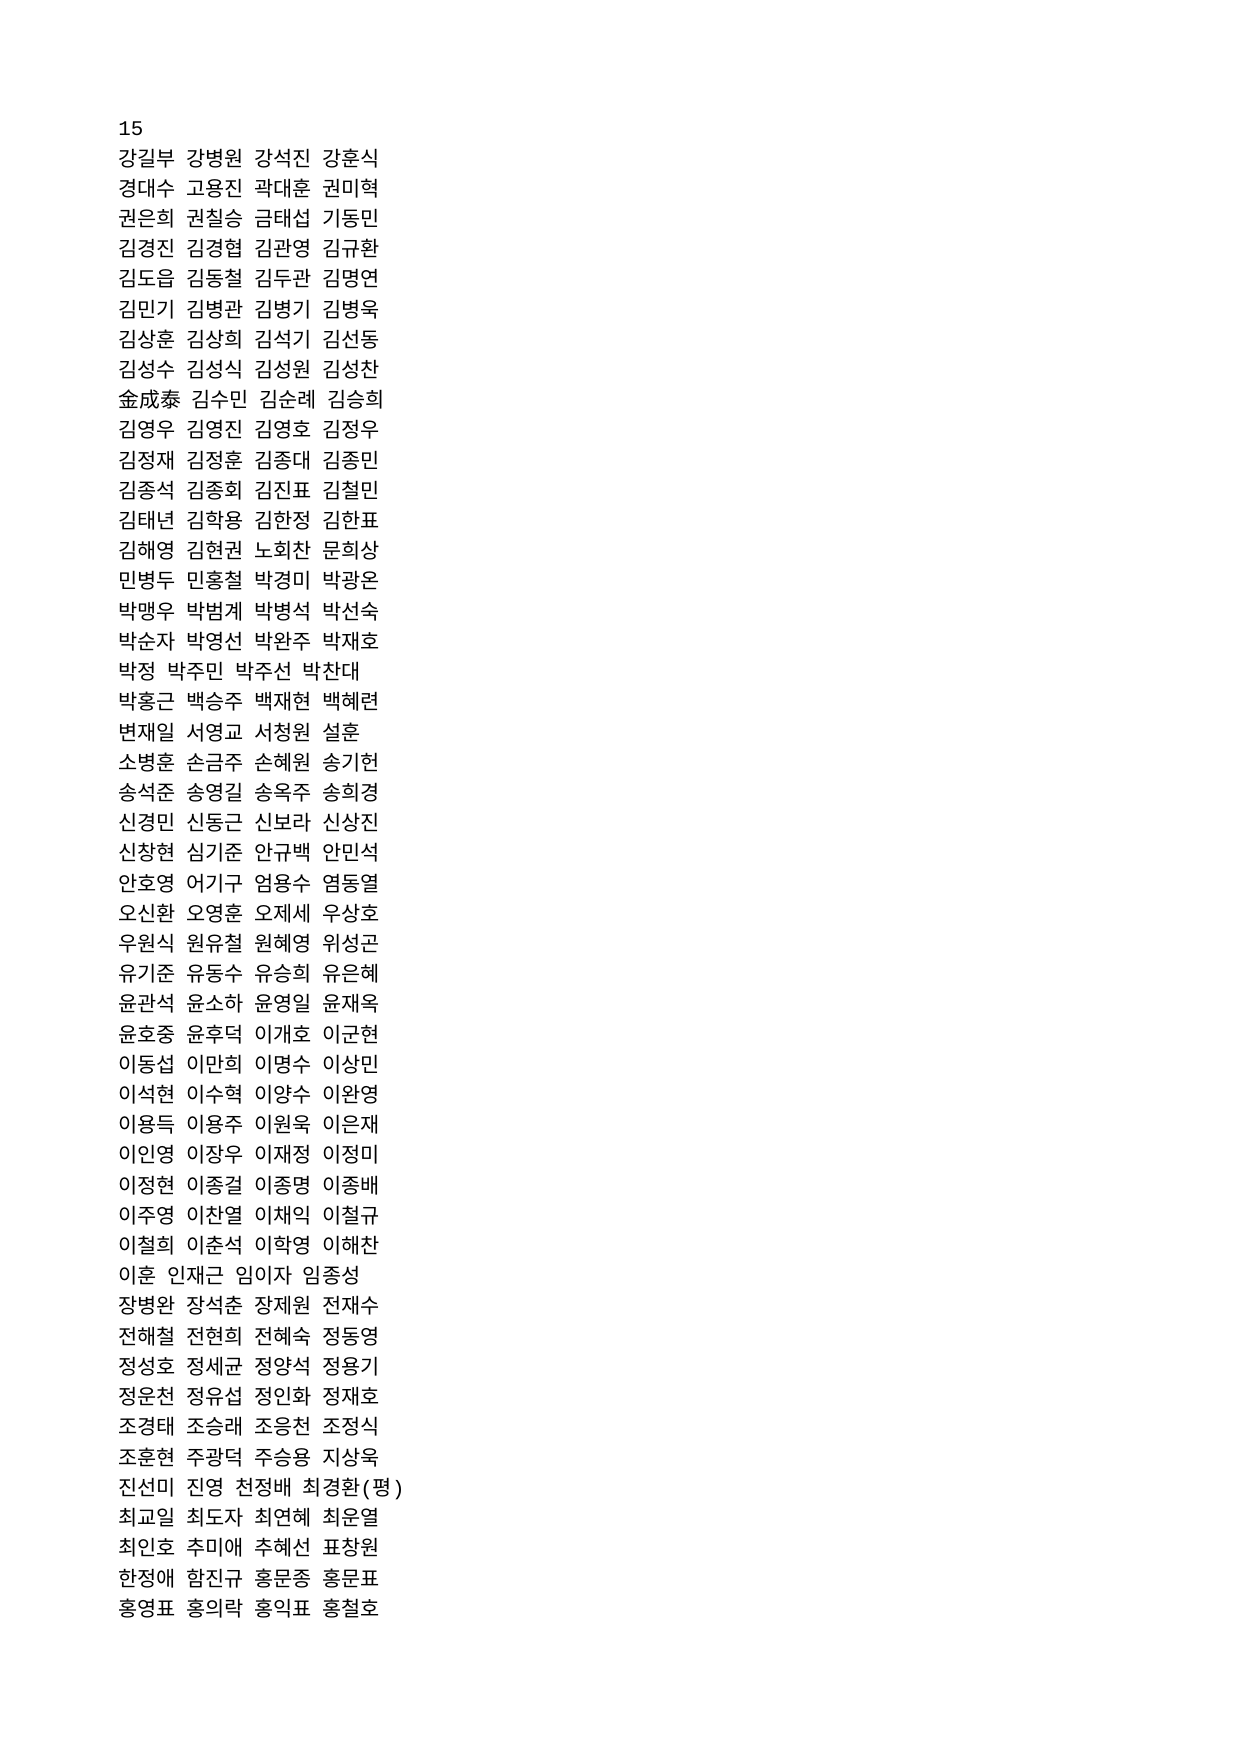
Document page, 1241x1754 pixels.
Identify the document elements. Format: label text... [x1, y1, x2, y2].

text 장병완 장석춘 장제원 전재수 [118, 1290, 1122, 1320]
text 김경진 김경협 김관영 김규환 [118, 232, 1122, 263]
text 조경태 조승래 조응천 조정식 [118, 1411, 1122, 1441]
text 우원식 원유철 원혜영 위성곤 [118, 927, 1122, 957]
text 이정현 이종걸 이종명 이종배 [118, 1169, 1122, 1199]
text 김영우 김영진 김영호 김정우 [118, 414, 1122, 444]
text 진선미 진영 천정배 최경환(평) [118, 1471, 1122, 1501]
text 송석준 송영길 송옥주 송희경 [118, 776, 1122, 806]
text 안호영 어기구 엄용수 염동열 [118, 867, 1122, 897]
text 민병두 민홍철 박경미 박광온 [118, 565, 1122, 595]
text 전해철 전현희 전혜숙 정동영 [118, 1320, 1122, 1350]
text 강길부 강병원 강석진 강훈식 [118, 142, 1122, 172]
text 박맹우 박범계 박병석 박선숙 [118, 595, 1122, 625]
text 소병훈 손금주 손혜원 송기헌 [118, 746, 1122, 776]
text 박정 박주민 박주선 박찬대 [118, 655, 1122, 686]
text 이용득 이용주 이원욱 이은재 [118, 1108, 1122, 1139]
text 최교일 최도자 최연혜 최운열 [118, 1501, 1122, 1532]
text 윤호중 윤후덕 이개호 이군현 [118, 1018, 1122, 1048]
text 정성호 정세균 정양석 정용기 [118, 1350, 1122, 1380]
text 조훈현 주광덕 주승용 지상욱 [118, 1441, 1122, 1471]
text 이동섭 이만희 이명수 이상민 [118, 1048, 1122, 1078]
text 이철희 이춘석 이학영 이해찬 [118, 1229, 1122, 1259]
text 신창현 심기준 안규백 안민석 [118, 837, 1122, 867]
text 김정재 김정훈 김종대 김종민 [118, 444, 1122, 474]
text 15 [118, 118, 1122, 142]
text 한정애 함진규 홍문종 홍문표 [118, 1562, 1122, 1592]
text 권은희 권칠승 금태섭 기동민 [118, 202, 1122, 232]
text 김도읍 김동철 김두관 김명연 [118, 263, 1122, 293]
text 김종석 김종회 김진표 김철민 [118, 474, 1122, 504]
text 홍영표 홍의락 홍익표 홍철호 [118, 1592, 1122, 1622]
text 이인영 이장우 이재정 이정미 [118, 1139, 1122, 1169]
text 김해영 김현권 노회찬 문희상 [118, 534, 1122, 565]
text 박홍근 백승주 백재현 백혜련 [118, 686, 1122, 716]
text 이석현 이수혁 이양수 이완영 [118, 1078, 1122, 1108]
text 최인호 추미애 추혜선 표창원 [118, 1532, 1122, 1562]
text 김민기 김병관 김병기 김병욱 [118, 293, 1122, 323]
text 박순자 박영선 박완주 박재호 [118, 625, 1122, 655]
text 이주영 이찬열 이채익 이철규 [118, 1199, 1122, 1229]
text 변재일 서영교 서청원 설훈 [118, 716, 1122, 746]
text 윤관석 윤소하 윤영일 윤재옥 [118, 988, 1122, 1018]
text 김성수 김성식 김성원 김성찬 [118, 353, 1122, 383]
text 신경민 신동근 신보라 신상진 [118, 806, 1122, 837]
text 김상훈 김상희 김석기 김선동 [118, 323, 1122, 353]
text 金成泰 김수민 김순례 김승희 [118, 383, 1122, 414]
text 김태년 김학용 김한정 김한표 [118, 504, 1122, 534]
text 이훈 인재근 임이자 임종성 [118, 1259, 1122, 1290]
text 경대수 고용진 곽대훈 권미혁 [118, 172, 1122, 202]
text 정운천 정유섭 정인화 정재호 [118, 1380, 1122, 1411]
text 오신환 오영훈 오제세 우상호 [118, 897, 1122, 927]
text 유기준 유동수 유승희 유은혜 [118, 957, 1122, 988]
